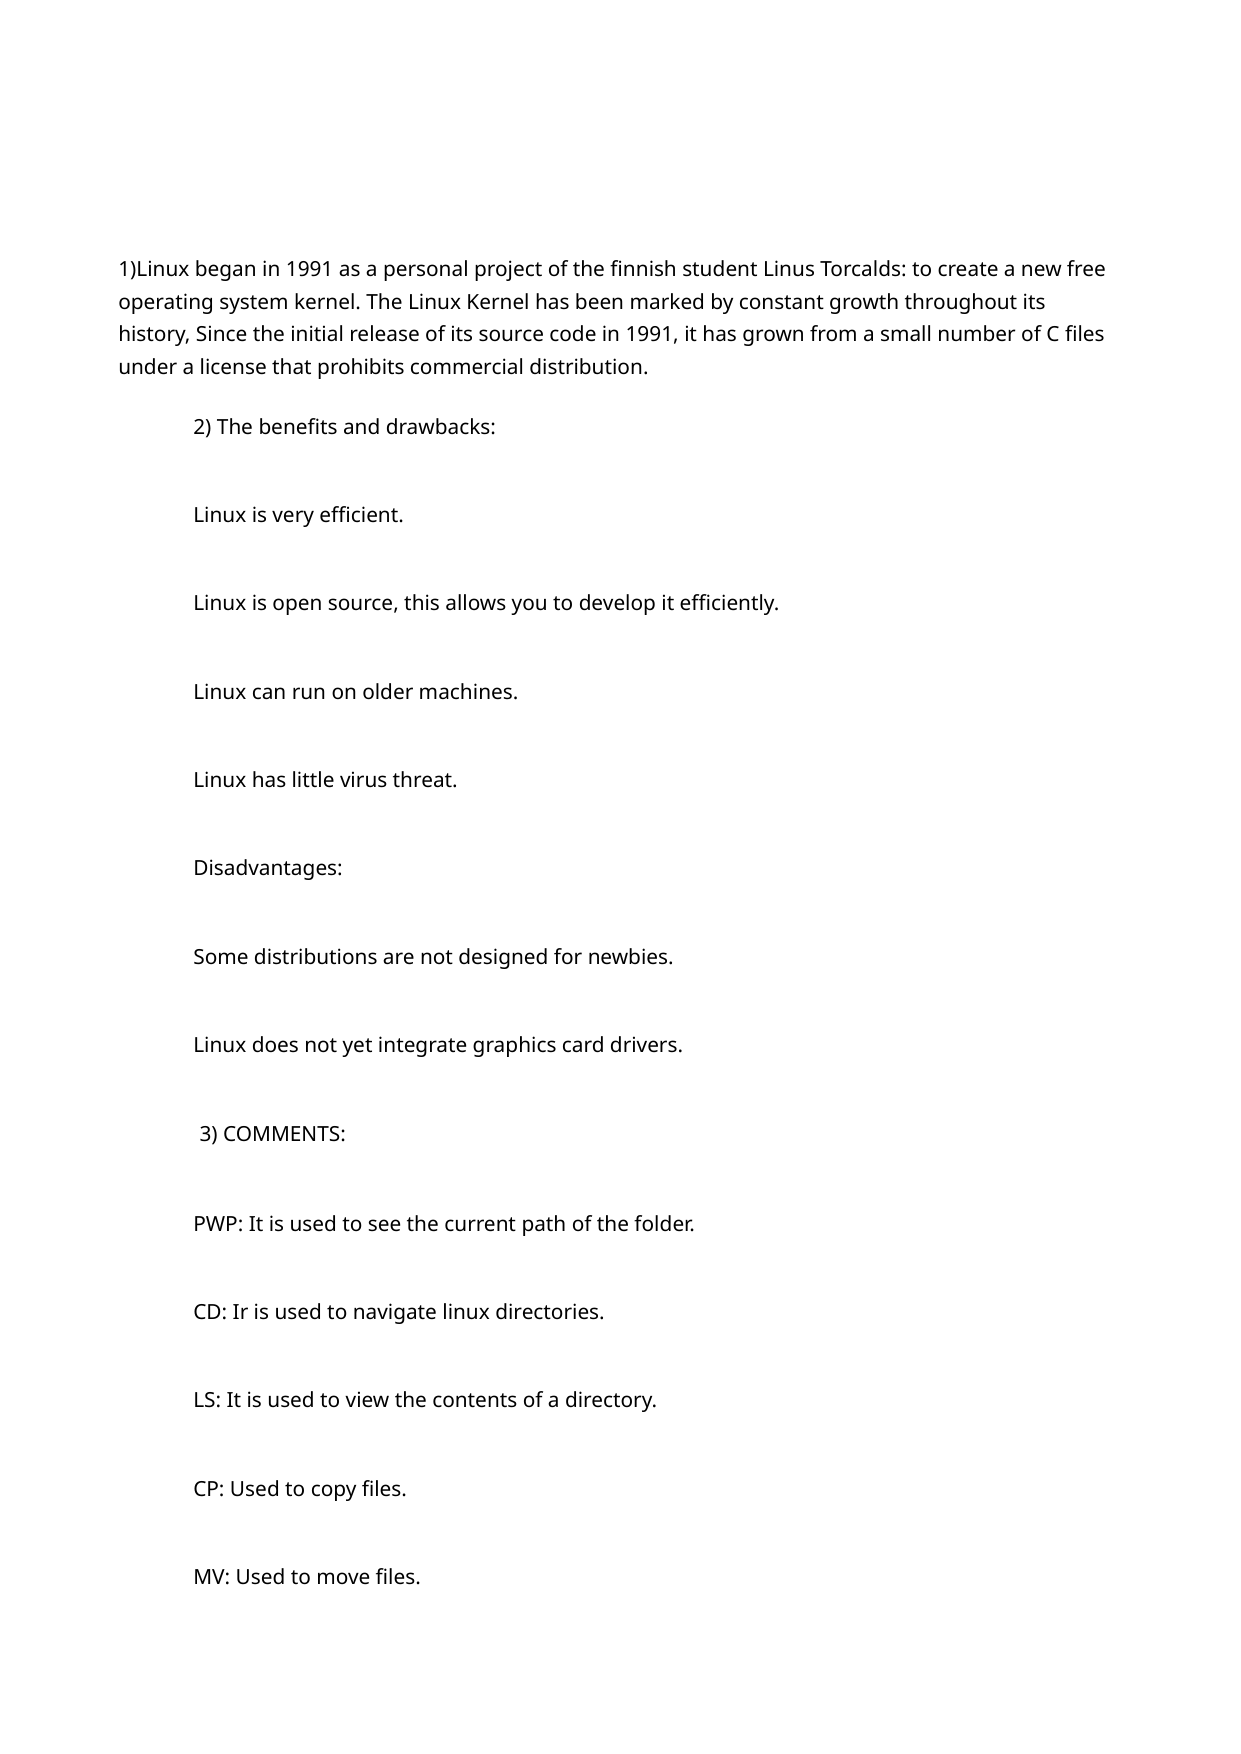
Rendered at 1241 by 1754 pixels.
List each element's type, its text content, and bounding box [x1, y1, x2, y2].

text Linux has little virus threat. [193, 765, 1122, 794]
text LS: It is used to view the contents of a directory. [193, 1385, 1122, 1414]
text MV: Used to move files. [193, 1562, 1122, 1591]
text CP: Used to copy files. [193, 1474, 1122, 1502]
text 1)Linux began in 1991 as a personal project of the finnish student Linus Torcalds: to create a new free operating system kernel. The Linux Kernel has been marked by constant growth throughout its history, Since the initial release of its source code in 1991, it has grown from a small number of C files under a license that prohibits commercial distribution. [118, 254, 1122, 381]
text Disadvantages: [193, 853, 1122, 882]
text Some distributions are not designed for newbies. [193, 942, 1122, 970]
text Linux is very efficient. [193, 500, 1122, 529]
text PWP: It is used to see the current path of the folder. [193, 1209, 1122, 1237]
text Linux does not yet integrate graphics card drivers. [193, 1030, 1122, 1059]
text Linux can run on older machines. [193, 677, 1122, 705]
text Linux is open source, this allows you to develop it efficiently. [193, 588, 1122, 617]
text 2) The benefits and drawbacks: [193, 412, 1122, 440]
text CD: Ir is used to navigate linux directories. [193, 1297, 1122, 1326]
text 3) COMMENTS: [193, 1118, 1122, 1148]
